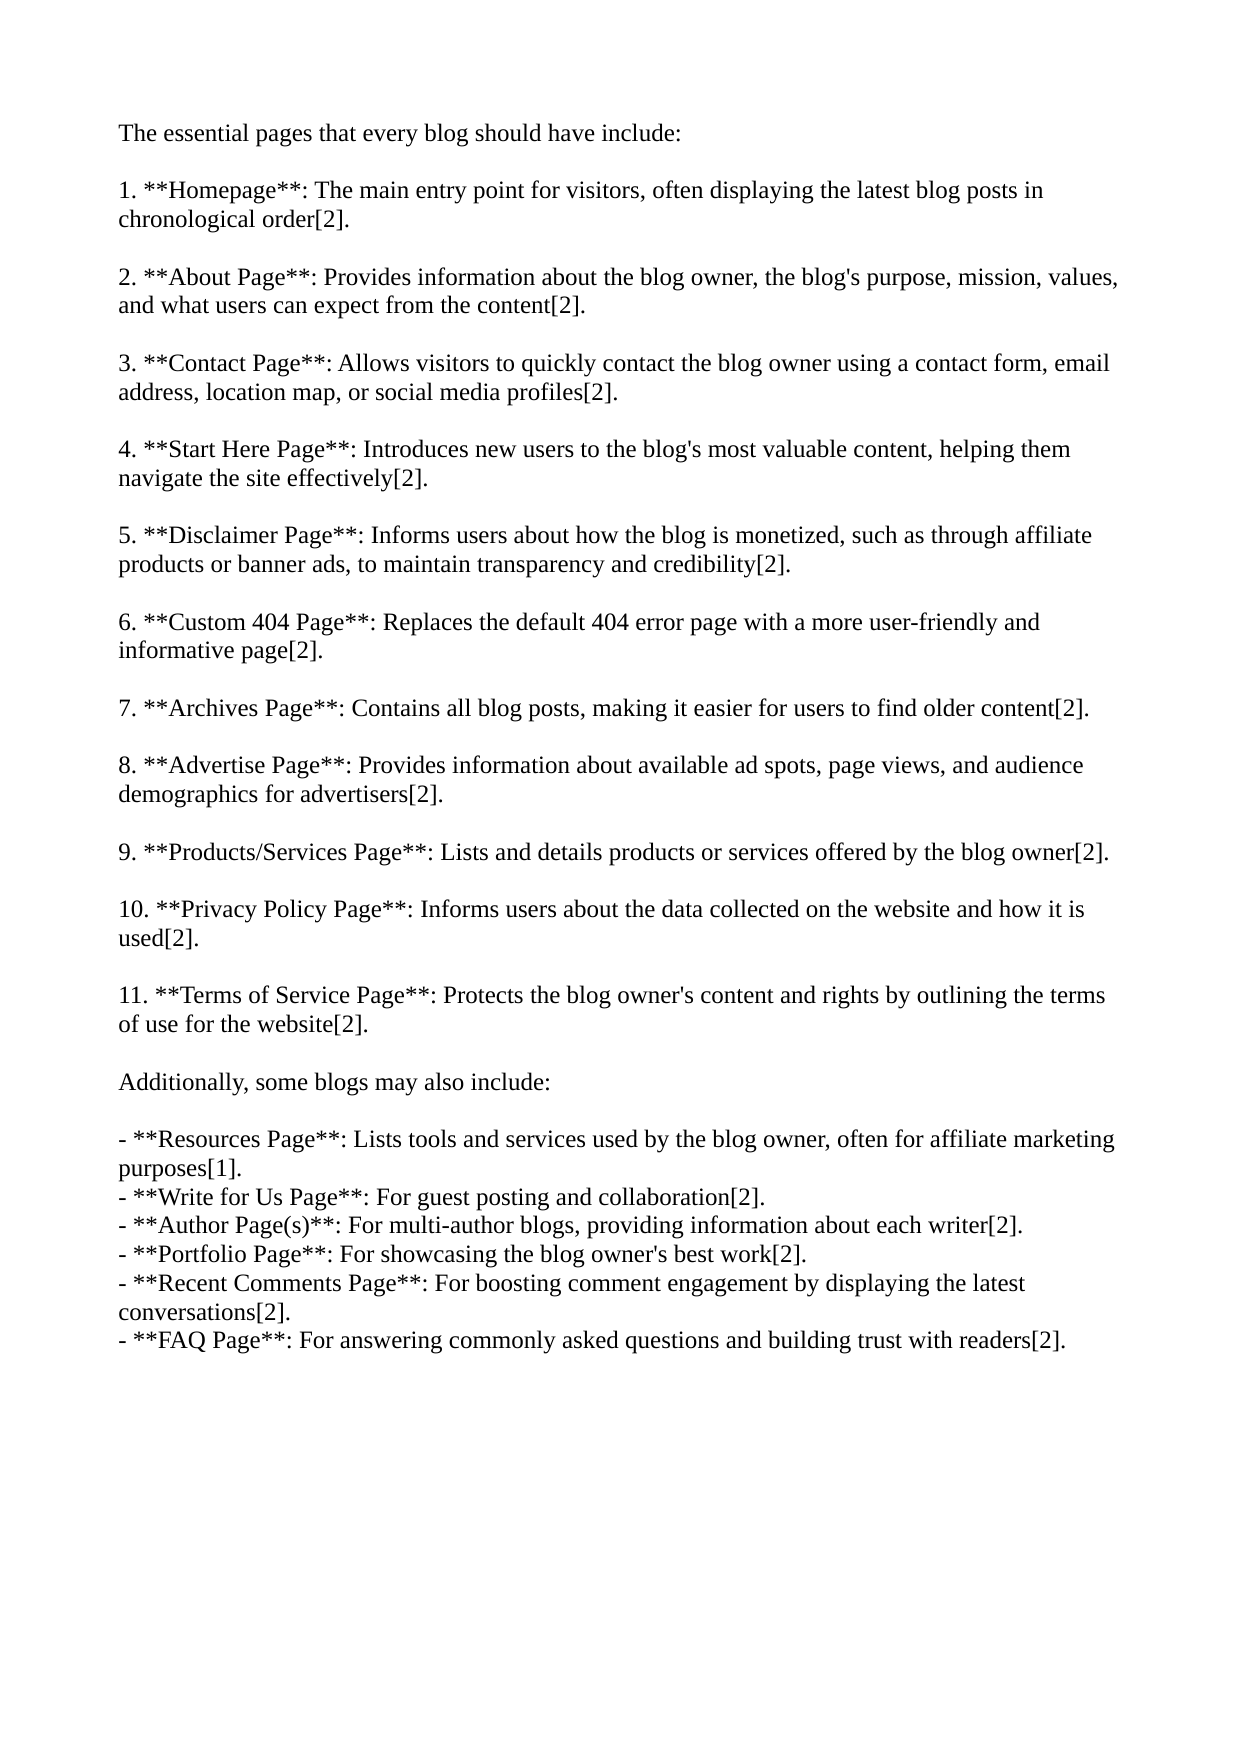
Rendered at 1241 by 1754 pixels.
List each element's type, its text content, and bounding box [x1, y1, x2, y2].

text The essential pages that every blog should have include: 1. **Homepage**: The main entry point for visitors, often displaying the latest blog posts in chronological order[2]. 2. **About Page**: Provides information about the blog owner, the blog's purpose, mission, values, and what users can expect from the content[2]. 3. **Contact Page**: Allows visitors to quickly contact the blog owner using a contact form, email address, location map, or social media profiles[2]. 4. **Start Here Page**: Introduces new users to the blog's most valuable content, helping them navigate the site effectively[2]. 5. **Disclaimer Page**: Informs users about how the blog is monetized, such as through affiliate products or banner ads, to maintain transparency and credibility[2]. 6. **Custom 404 Page**: Replaces the default 404 error page with a more user-friendly and informative page[2]. 7. **Archives Page**: Contains all blog posts, making it easier for users to find older content[2]. 8. **Advertise Page**: Provides information about available ad spots, page views, and audience demographics for advertisers[2]. 9. **Products/Services Page**: Lists and details products or services offered by the blog owner[2]. 10. **Privacy Policy Page**: Informs users about the data collected on the website and how it is used[2]. 11. **Terms of Service Page**: Protects the blog owner's content and rights by outlining the terms of use for the website[2]. Additionally, some blogs may also include: - **Resources Page**: Lists tools and services used by the blog owner, often for affiliate marketing purposes[1]. - **Write for Us Page**: For guest posting and collaboration[2]. - **Author Page(s)**: For multi-author blogs, providing information about each writer[2]. - **Portfolio Page**: For showcasing the blog owner's best work[2]. - **Recent Comments Page**: For boosting comment engagement by displaying the latest conversations[2]. - **FAQ Page**: For answering commonly asked questions and building trust with readers[2]. [118, 118, 1122, 1383]
